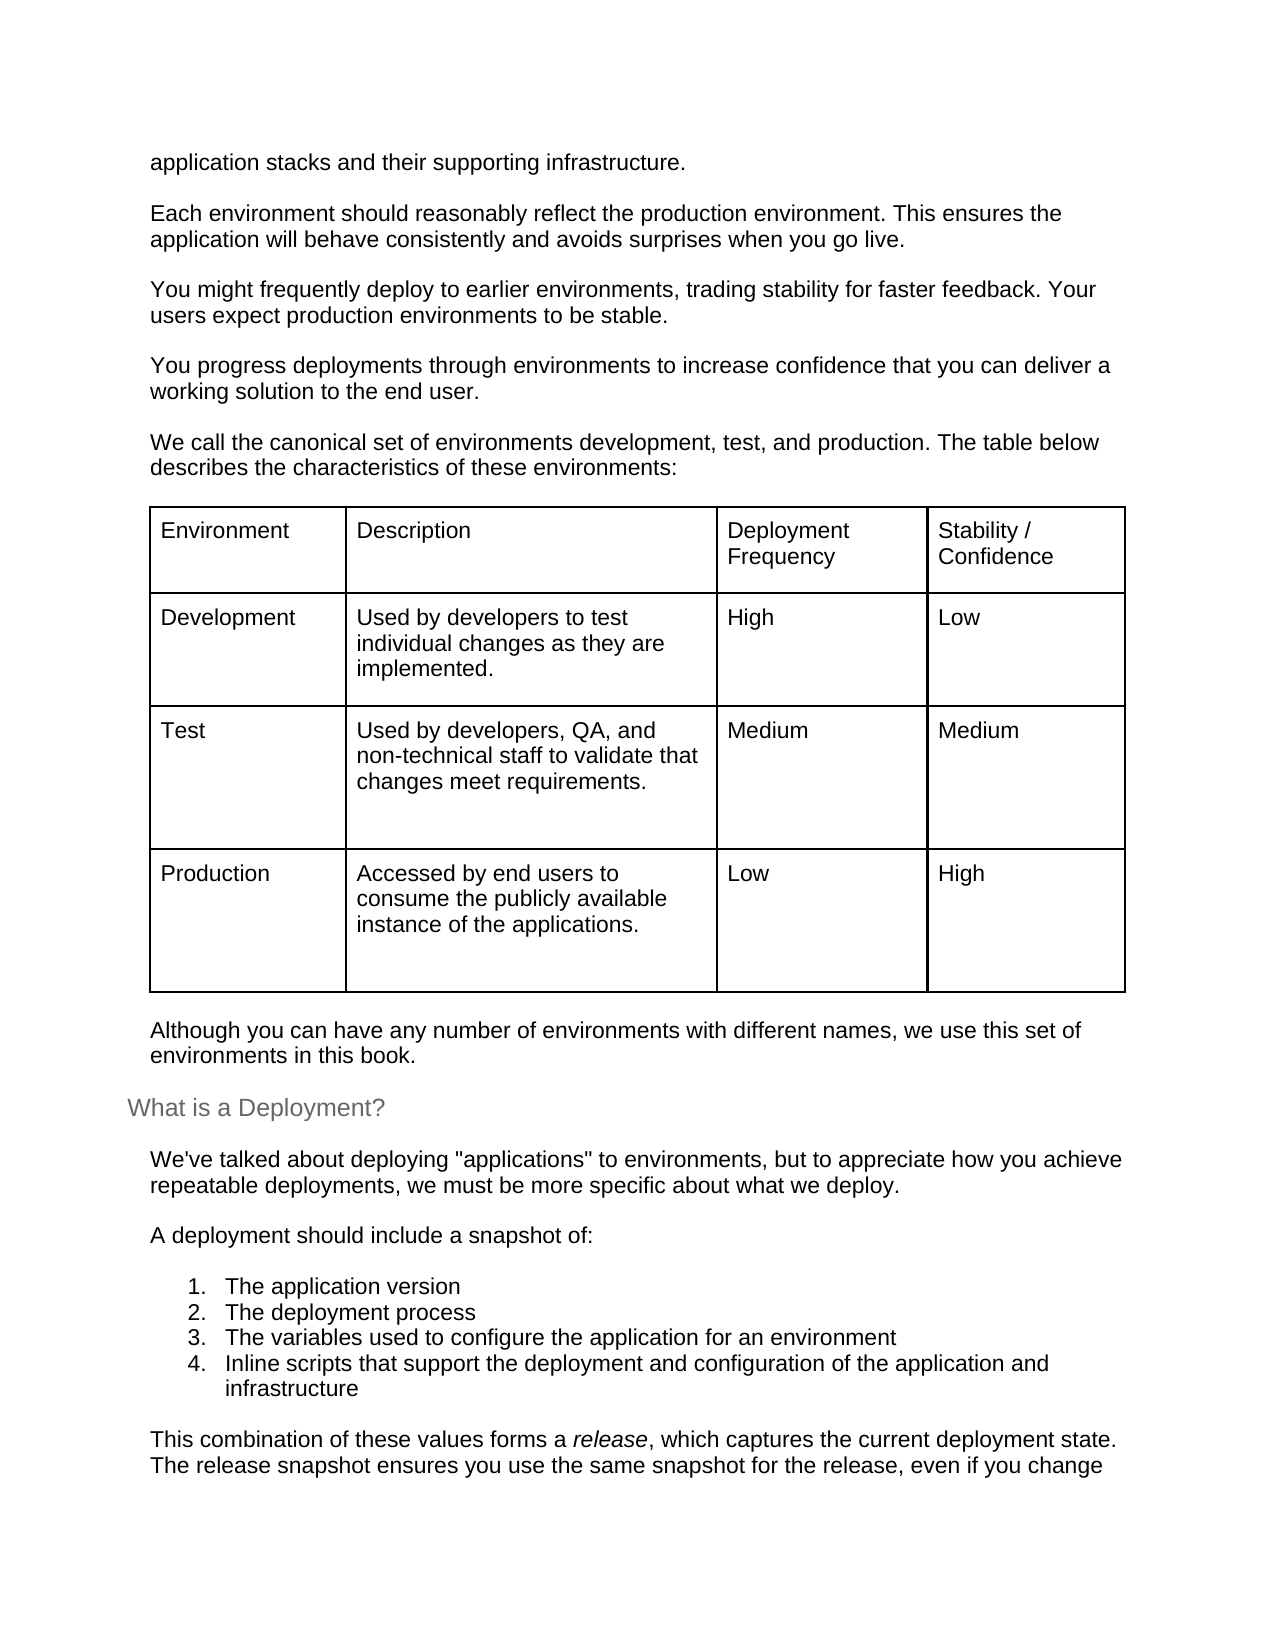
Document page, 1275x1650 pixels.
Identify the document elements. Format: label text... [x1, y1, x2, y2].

text Each environment should reasonably reflect the production environment. This ensures the application will behave consistently and avoids surprises when you go live. [150, 201, 1125, 252]
subtitle What is a Deployment? [127, 1094, 1125, 1122]
text You progress deployments through environments to increase confidence that you can deliver a working solution to the end user. [150, 353, 1125, 404]
text This combination of these values forms a release, which captures the current deployment state. The release snapshot ensures you use the same snapshot for the release, even if you change [150, 1427, 1125, 1478]
list The deployment process [187, 1299, 1125, 1325]
table_header Description [347, 508, 716, 592]
text We call the canonical set of environments development, test, and production. The table below describes the characteristics of these environments: [150, 429, 1125, 481]
table_header Stability / Confidence [929, 508, 1124, 592]
text You might frequently deploy to earlier environments, trading stability for faster feedback. Your users expect production environments to be stable. [150, 277, 1125, 328]
table_cell High [718, 594, 926, 705]
table_header Environment [151, 508, 345, 592]
table_cell Test [151, 707, 345, 848]
text We've talked about deploying "applications" to environments, but to appreciate how you achieve repeatable deployments, we must be more specific about what we deploy. [150, 1147, 1125, 1198]
table_cell Used by developers to test individual changes as they are implemented. [347, 594, 716, 705]
list The variables used to configure the application for an environment [187, 1325, 1125, 1351]
table_cell Low [718, 850, 926, 991]
table_cell Low [929, 594, 1124, 705]
table_header Deployment Frequency [718, 508, 926, 592]
table_cell Accessed by end users to consume the publicly available instance of the applications. [347, 850, 716, 991]
table_cell Used by developers, QA, and non-technical staff to validate that changes meet requirements. [347, 707, 716, 848]
text application stacks and their supporting infrastructure. [150, 150, 1125, 176]
list Inline scripts that support the deployment and configuration of the application and infrastructure [187, 1351, 1125, 1402]
table_cell Development [151, 594, 345, 705]
table_cell Medium [718, 707, 926, 848]
table_cell Medium [929, 707, 1124, 848]
table_cell High [929, 850, 1124, 991]
text Although you can have any number of environments with different names, we use this set of environments in this book. [150, 1018, 1125, 1069]
list The application version [187, 1274, 1125, 1299]
table_cell Production [151, 850, 345, 991]
text A deployment should include a snapshot of: [150, 1223, 1125, 1249]
